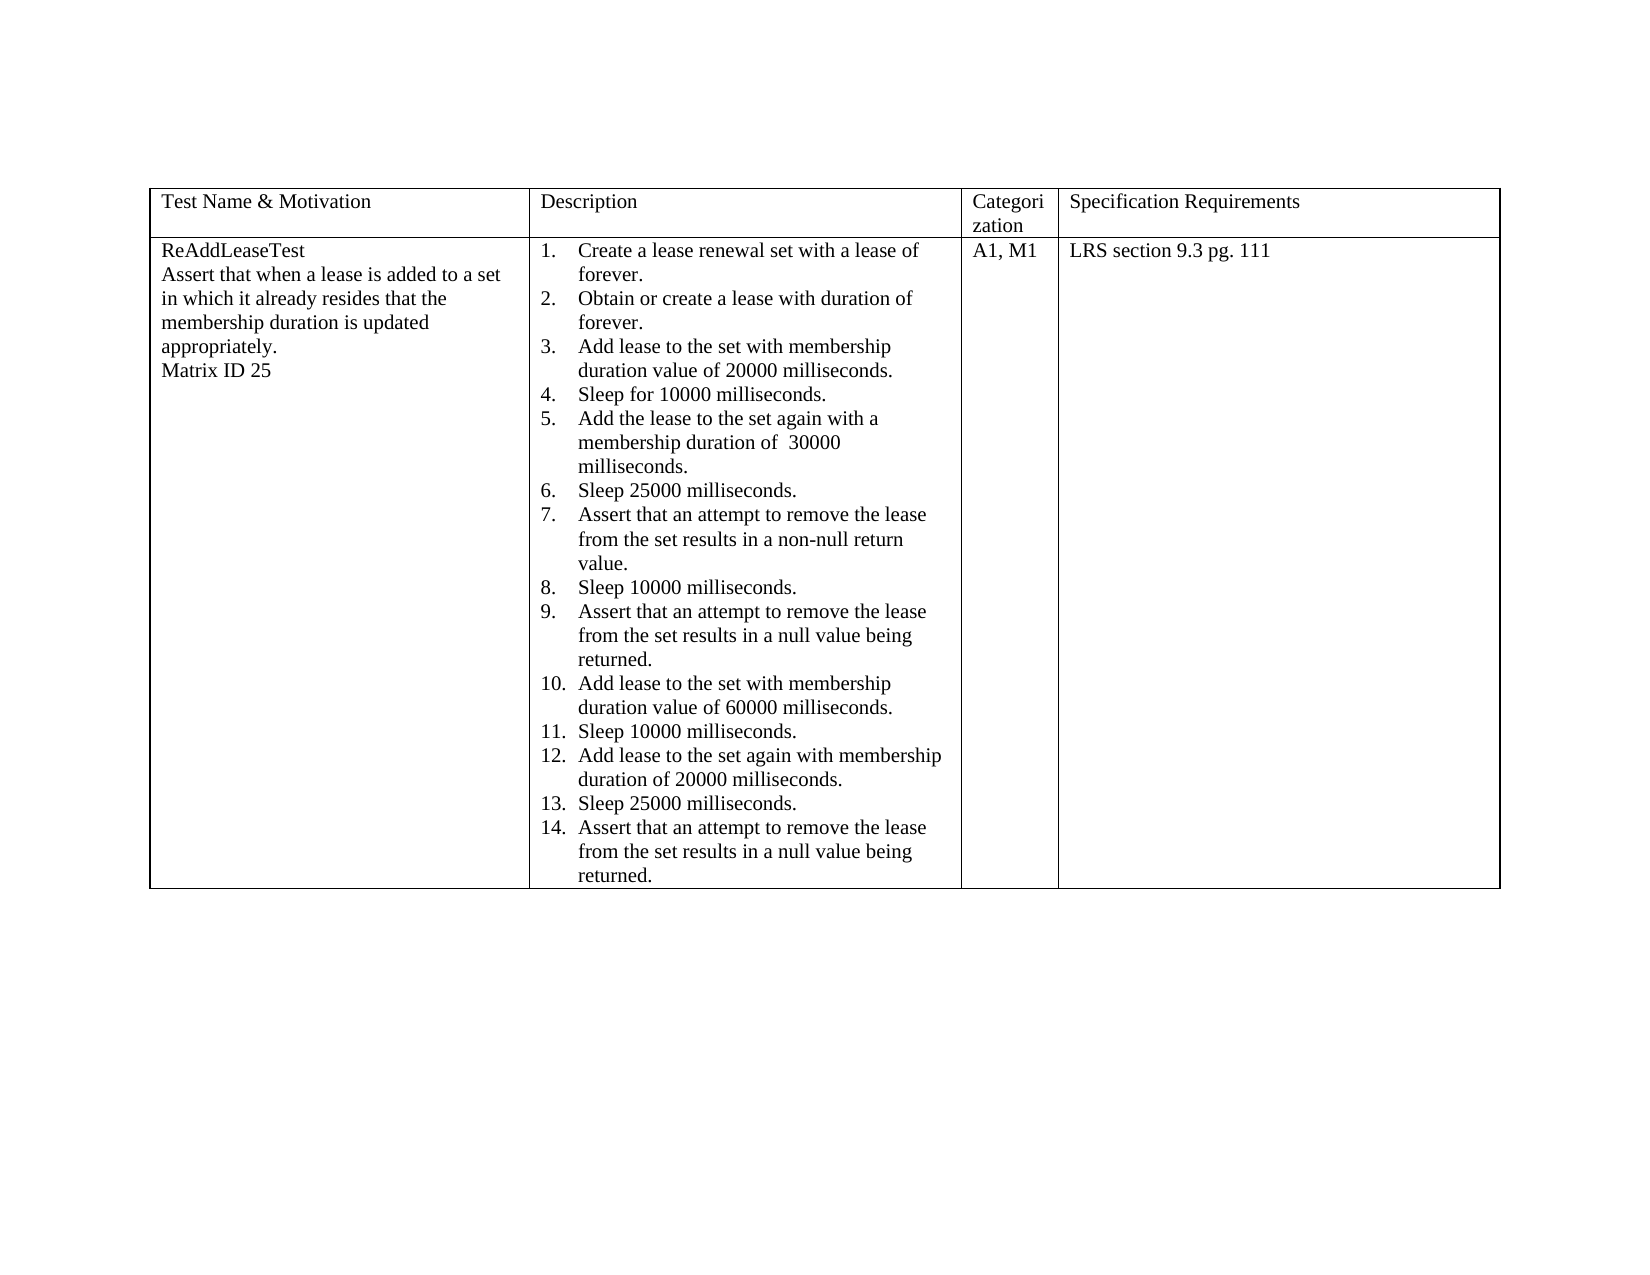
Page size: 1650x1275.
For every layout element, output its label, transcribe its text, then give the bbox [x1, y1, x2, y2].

table_header Specification Requirements [1059, 189, 1499, 237]
table_cell LRS section 9.3 pg. 111 [1059, 238, 1499, 887]
table_header Description [530, 189, 961, 237]
table_cell A1, M1 [962, 238, 1058, 887]
table_header Categorization [962, 189, 1058, 237]
table_header Test Name & Motivation [151, 189, 529, 237]
table_cell Create a lease renewal set with a lease of forever. Obtain or create a lease with duration of forever. Add lease to the set with membership duration value of 20000 milliseconds. Sleep for 10000 milliseconds. Add the lease to the set again with a membership duration of 30000 milliseconds. Sleep 25000 milliseconds. Assert that an attempt to remove the lease from the set results in a non-null return value. Sleep 10000 milliseconds. Assert that an attempt to remove the lease from the set results in a null value being returned. Add lease to the set with membership duration value of 60000 milliseconds. Sleep 10000 milliseconds. Add lease to the set again with membership duration of 20000 milliseconds. Sleep 25000 milliseconds. Assert that an attempt to remove the lease from the set results in a null value being returned. [530, 238, 961, 887]
table_cell ReAddLeaseTest Assert that when a lease is added to a set in which it already resides that the membership duration is updated appropriately. Matrix ID 25 [151, 238, 529, 887]
